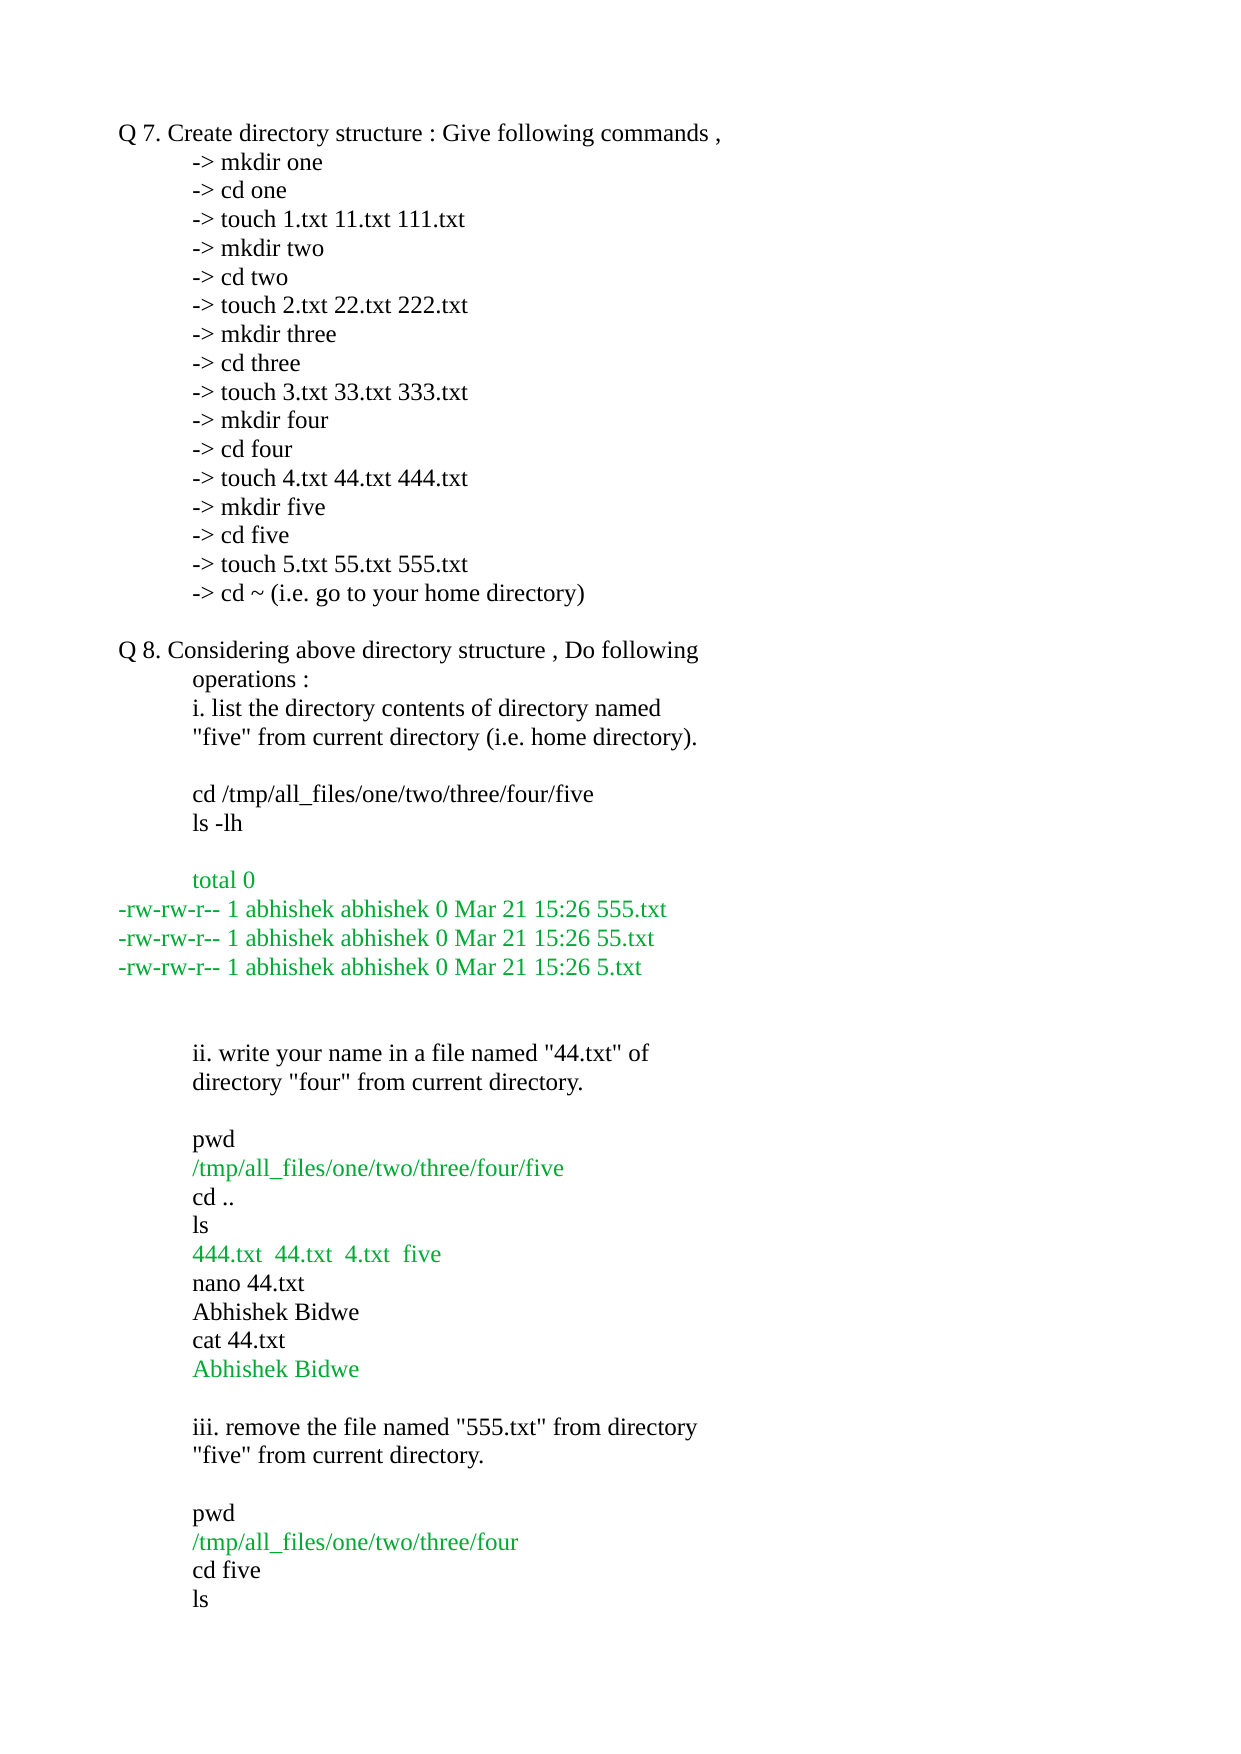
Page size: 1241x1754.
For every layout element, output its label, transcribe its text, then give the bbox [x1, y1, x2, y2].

text pwd [118, 1498, 1122, 1527]
text pwd [118, 1124, 1122, 1153]
text -> touch 5.txt 55.txt 555.txt [118, 549, 1122, 578]
text -> cd ~ (i.e. go to your home directory) [118, 578, 1122, 607]
text operations : [118, 664, 1122, 693]
text -rw-rw-r-- 1 abhishek abhishek 0 Mar 21 15:26 5.txt [118, 952, 1122, 981]
text -> cd three [118, 348, 1122, 377]
text -> touch 4.txt 44.txt 444.txt [118, 463, 1122, 492]
text 444.txt 44.txt 4.txt five [118, 1239, 1122, 1268]
text -> touch 1.txt 11.txt 111.txt [118, 204, 1122, 233]
text -rw-rw-r-- 1 abhishek abhishek 0 Mar 21 15:26 55.txt [118, 923, 1122, 952]
text Q 8. Considering above directory structure , Do following [118, 636, 1122, 664]
text -> touch 3.txt 33.txt 333.txt [118, 377, 1122, 406]
text cat 44.txt [118, 1326, 1122, 1354]
text -> mkdir two [118, 233, 1122, 262]
text cd /tmp/all_files/one/two/three/four/five [118, 779, 1122, 808]
text cd five [118, 1556, 1122, 1584]
text -> touch 2.txt 22.txt 222.txt [118, 291, 1122, 319]
text -> mkdir five [118, 492, 1122, 521]
text -rw-rw-r-- 1 abhishek abhishek 0 Mar 21 15:26 555.txt [118, 894, 1122, 923]
text ls [118, 1211, 1122, 1239]
text cd .. [118, 1182, 1122, 1211]
text Abhishek Bidwe [118, 1297, 1122, 1326]
text "five" from current directory. [118, 1441, 1122, 1469]
text "five" from current directory (i.e. home directory). [118, 722, 1122, 751]
text ls -lh [118, 808, 1122, 837]
text Q 7. Create directory structure : Give following commands , [118, 118, 1122, 147]
text iii. remove the file named "555.txt" from directory [118, 1412, 1122, 1441]
text -> cd two [118, 262, 1122, 291]
text -> cd four [118, 434, 1122, 463]
text /tmp/all_files/one/two/three/four [118, 1527, 1122, 1556]
text Abhishek Bidwe [118, 1354, 1122, 1383]
text /tmp/all_files/one/two/three/four/five [118, 1153, 1122, 1182]
text -> mkdir four [118, 406, 1122, 434]
text ii. write your name in a file named "44.txt" of [118, 1038, 1122, 1067]
text -> cd five [118, 521, 1122, 549]
text nano 44.txt [118, 1268, 1122, 1297]
text i. list the directory contents of directory named [118, 693, 1122, 722]
text -> mkdir one [118, 147, 1122, 176]
text ls [118, 1584, 1122, 1613]
text directory "four" from current directory. [118, 1067, 1122, 1096]
text -> cd one [118, 176, 1122, 204]
text -> mkdir three [118, 319, 1122, 348]
text total 0 [118, 866, 1122, 894]
